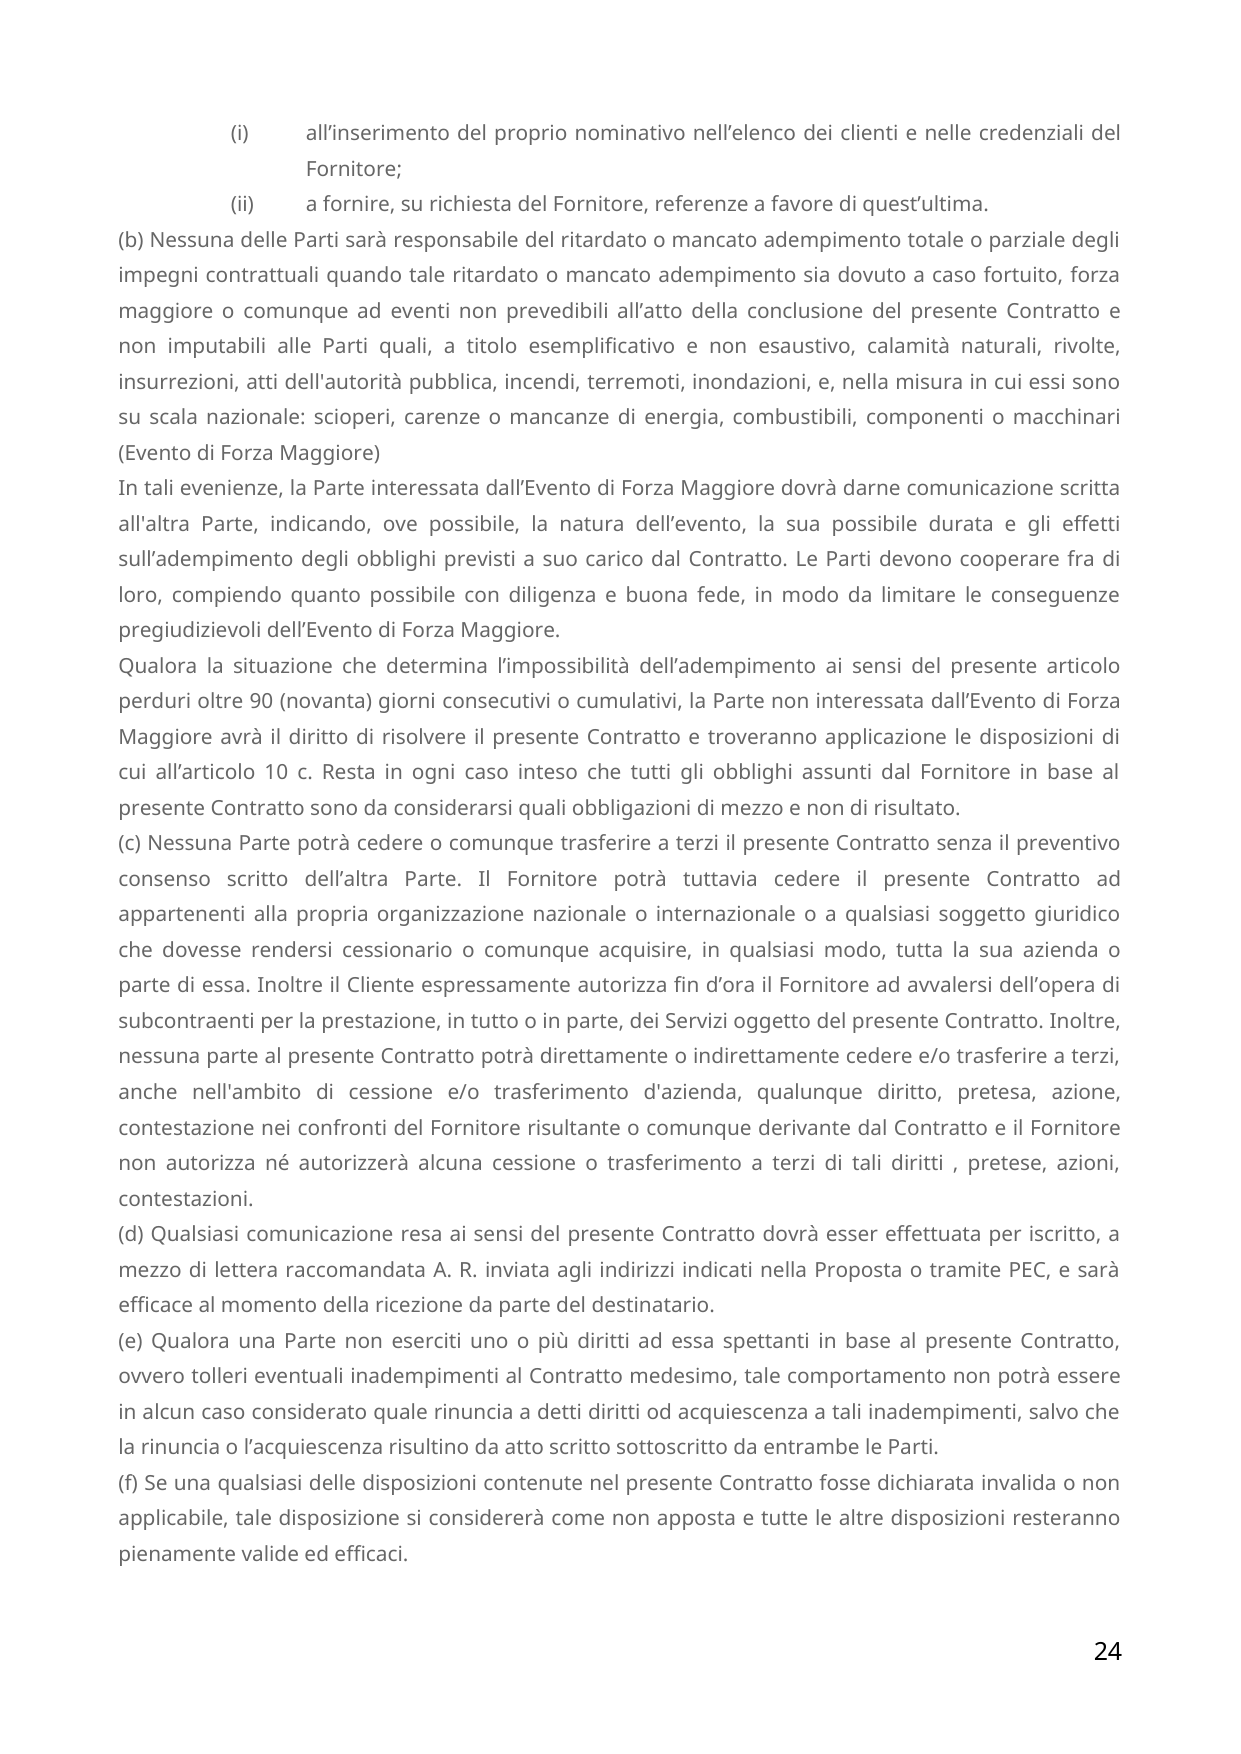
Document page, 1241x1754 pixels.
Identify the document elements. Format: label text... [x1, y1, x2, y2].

text (b) Nessuna delle Parti sarà responsabile del ritardato o mancato adempimento totale o parziale degli impegni contrattuali quando tale ritardato o mancato adempimento sia dovuto a caso fortuito, forza maggiore o comunque ad eventi non prevedibili all’atto della conclusione del presente Contratto e non imputabili alle Parti quali, a titolo esemplificativo e non esaustivo, calamità naturali, rivolte, insurrezioni, atti dell'autorità pubblica, incendi, terremoti, inondazioni, e, nella misura in cui essi sono su scala nazionale: scioperi, carenze o mancanze di energia, combustibili, componenti o macchinari (Evento di Forza Maggiore) [118, 225, 1122, 466]
text Qualora la situazione che determina l’impossibilità dell’adempimento ai sensi del presente articolo perduri oltre 90 (novanta) giorni consecutivi o cumulativi, la Parte non interessata dall’Evento di Forza Maggiore avrà il diritto di risolvere il presente Contratto e troveranno applicazione le disposizioni di cui all’articolo 10 c. Resta in ogni caso inteso che tutti gli obblighi assunti dal Fornitore in base al presente Contratto sono da considerarsi quali obbligazioni di mezzo e non di risultato. [118, 651, 1122, 821]
text In tali evenienze, la Parte interessata dall’Evento di Forza Maggiore dovrà darne comunicazione scritta all'altra Parte, indicando, ove possibile, la natura dell’evento, la sua possibile durata e gli effetti sull’adempimento degli obblighi previsti a suo carico dal Contratto. Le Parti devono cooperare fra di loro, compiendo quanto possibile con diligenza e buona fede, in modo da limitare le conseguenze pregiudizievoli dell’Evento di Forza Maggiore. [118, 473, 1122, 644]
list all’inserimento del proprio nominativo nell’elenco dei clienti e nelle credenziali del Fornitore; [231, 118, 1122, 182]
text (d) Qualsiasi comunicazione resa ai sensi del presente Contratto dovrà esser effettuata per iscritto, a mezzo di lettera raccomandata A. R. inviata agli indirizzi indicati nella Proposta o tramite PEC, e sarà efficace al momento della ricezione da parte del destinatario. [118, 1219, 1122, 1319]
list a fornire, su richiesta del Fornitore, referenze a favore di quest’ultima. [231, 189, 1122, 218]
text (f) Se una qualsiasi delle disposizioni contenute nel presente Contratto fosse dichiarata invalida o non applicabile, tale disposizione si considererà come non apposta e tutte le altre disposizioni resteranno pienamente valide ed efficaci. [118, 1468, 1122, 1567]
text (c) Nessuna Parte potrà cedere o comunque trasferire a terzi il presente Contratto senza il preventivo consenso scritto dell’altra Parte. Il Fornitore potrà tuttavia cedere il presente Contratto ad appartenenti alla propria organizzazione nazionale o internazionale o a qualsiasi soggetto giuridico che dovesse rendersi cessionario o comunque acquisire, in qualsiasi modo, tutta la sua azienda o parte di essa. Inoltre il Cliente espressamente autorizza fin d’ora il Fornitore ad avvalersi dell’opera di subcontraenti per la prestazione, in tutto o in parte, dei Servizi oggetto del presente Contratto. Inoltre, nessuna parte al presente Contratto potrà direttamente o indirettamente cedere e/o trasferire a terzi, anche nell'ambito di cessione e/o trasferimento d'azienda, qualunque diritto, pretesa, azione, contestazione nei confronti del Fornitore risultante o comunque derivante dal Contratto e il Fornitore non autorizza né autorizzerà alcuna cessione o trasferimento a terzi di tali diritti , pretese, azioni, contestazioni. [118, 828, 1122, 1212]
text (e) Qualora una Parte non eserciti uno o più diritti ad essa spettanti in base al presente Contratto, ovvero tolleri eventuali inadempimenti al Contratto medesimo, tale comportamento non potrà essere in alcun caso considerato quale rinuncia a detti diritti od acquiescenza a tali inadempimenti, salvo che la rinuncia o l’acquiescenza risultino da atto scritto sottoscritto da entrambe le Parti. [118, 1326, 1122, 1461]
